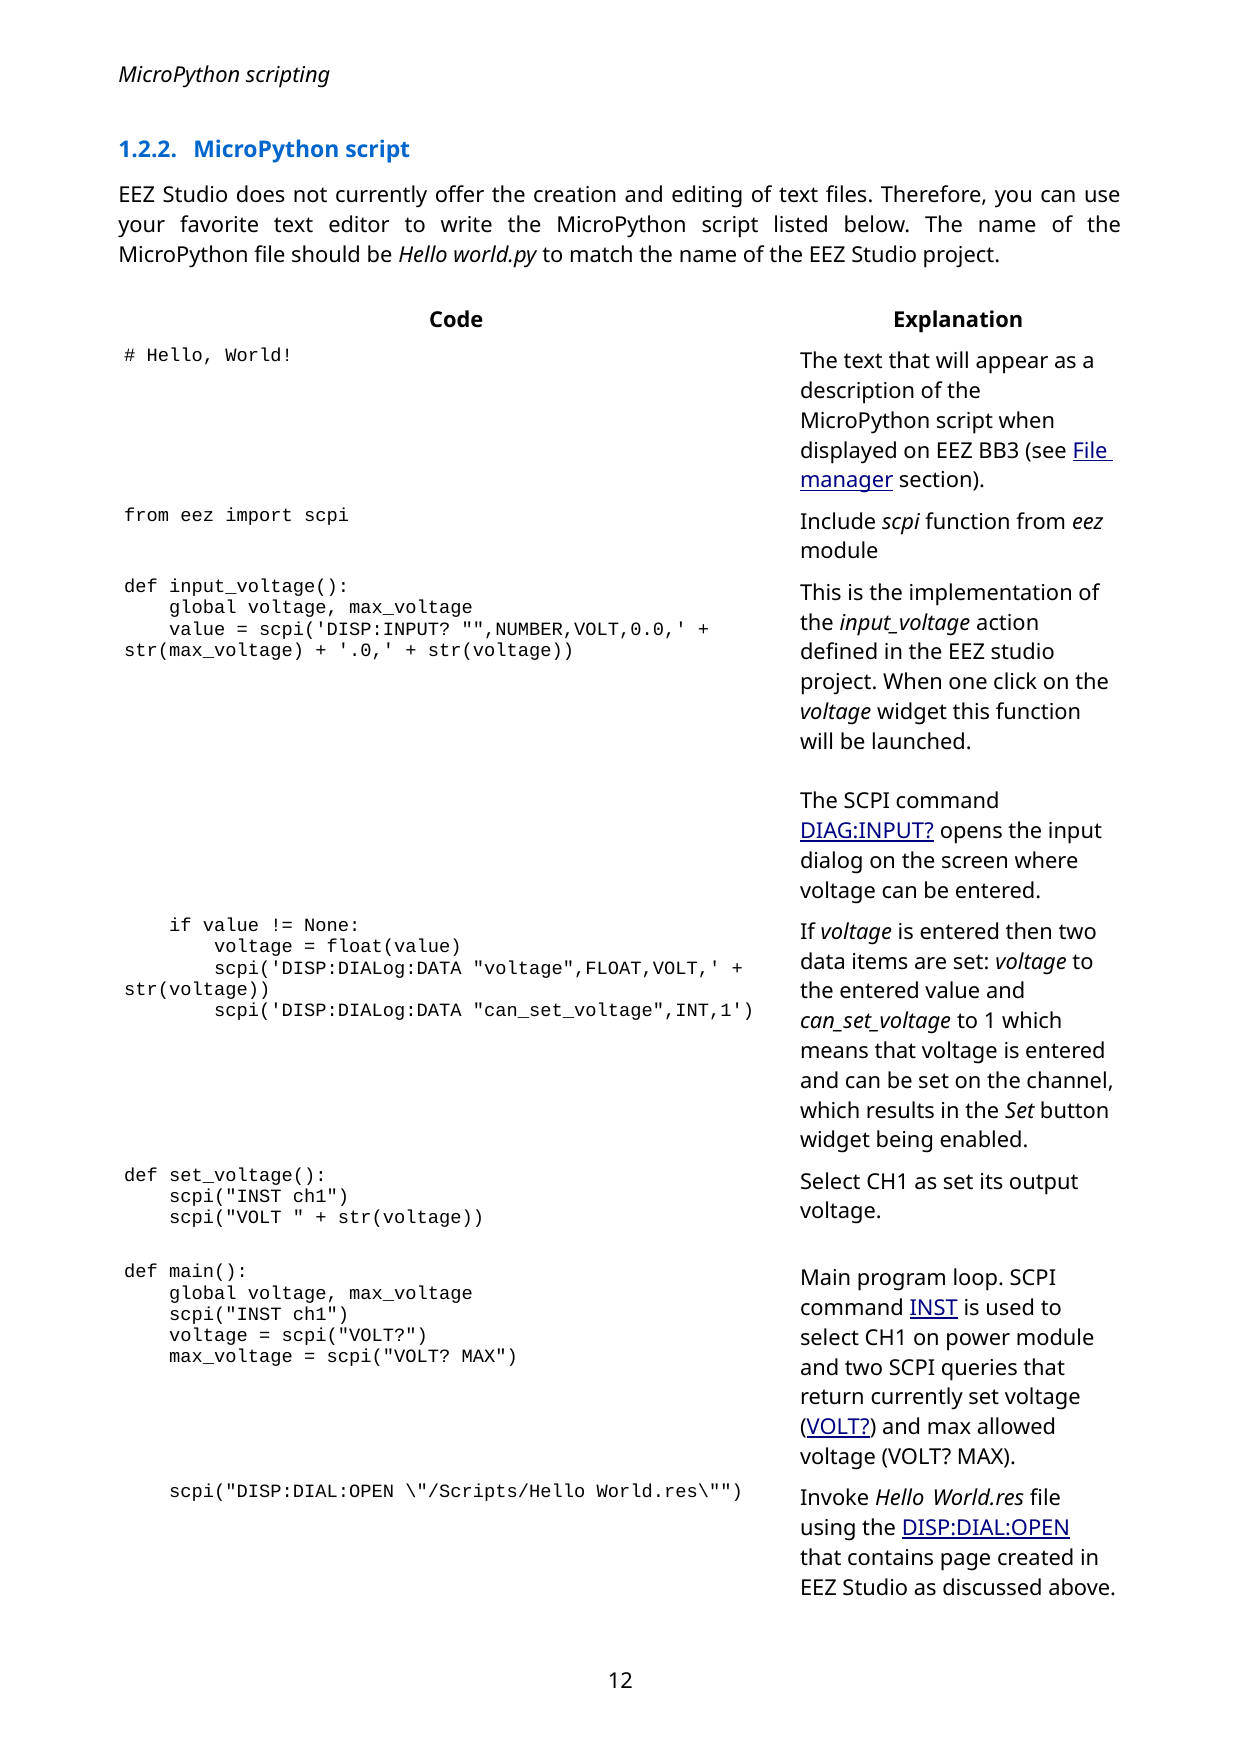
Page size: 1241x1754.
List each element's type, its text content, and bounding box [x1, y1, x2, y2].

subtitle MicroPython script [118, 133, 1122, 164]
table_cell def main(): global voltage, max_voltage scpi("INST ch1") voltage = scpi("VOLT?") max_voltage = scpi("VOLT? MAX") [118, 1256, 794, 1476]
table_cell This is the implementation of the input_voltage action defined in the EEZ studio project. When one click on the voltage widget this function will be launched. The SCPI command DIAG:INPUT? opens the input dialog on the screen where voltage can be entered. [794, 571, 1122, 910]
table_header Code [118, 298, 794, 339]
table_cell scpi("DISP:DIAL:OPEN \"/Scripts/Hello World.res\"") [118, 1476, 794, 1607]
table_cell Include scpi function from eez module [794, 500, 1122, 571]
table_cell from eez import scpi [118, 500, 794, 571]
table_cell Main program loop. SCPI command INST is used to select CH1 on power module and two SCPI queries that return currently set voltage (VOLT?) and max allowed voltage (VOLT? MAX). [794, 1256, 1122, 1476]
table_cell Invoke Hello World.res file using the DISP:DIAL:OPEN that contains page created in EEZ Studio as discussed above. [794, 1476, 1122, 1607]
table_cell # Hello, World! [118, 340, 794, 500]
table_cell Select CH1 as set its output voltage. [794, 1160, 1122, 1256]
table_cell def set_voltage(): scpi("INST ch1") scpi("VOLT " + str(voltage)) [118, 1160, 794, 1256]
text EEZ Studio does not currently offer the creation and editing of text files. Therefore, you can use your favorite text editor to write the MicroPython script listed below. The name of the MicroPython file should be Hello world.py to match the name of the EEZ Studio project. [118, 179, 1122, 268]
table_cell def input_voltage(): global voltage, max_voltage value = scpi('DISP:INPUT? "",NUMBER,VOLT,0.0,' + str(max_voltage) + '.0,' + str(voltage)) [118, 571, 794, 910]
table_cell if value != None: voltage = float(value) scpi('DISP:DIALog:DATA "voltage",FLOAT,VOLT,' + str(voltage)) scpi('DISP:DIALog:DATA "can_set_voltage",INT,1') [118, 910, 794, 1160]
table_header Explanation [794, 298, 1122, 339]
table_cell The text that will appear as a description of the MicroPython script when displayed on EEZ BB3 (see File manager section). [794, 340, 1122, 500]
table_cell If voltage is entered then two data items are set: voltage to the entered value and can_set_voltage to 1 which means that voltage is entered and can be set on the channel, which results in the Set button widget being enabled. [794, 910, 1122, 1160]
